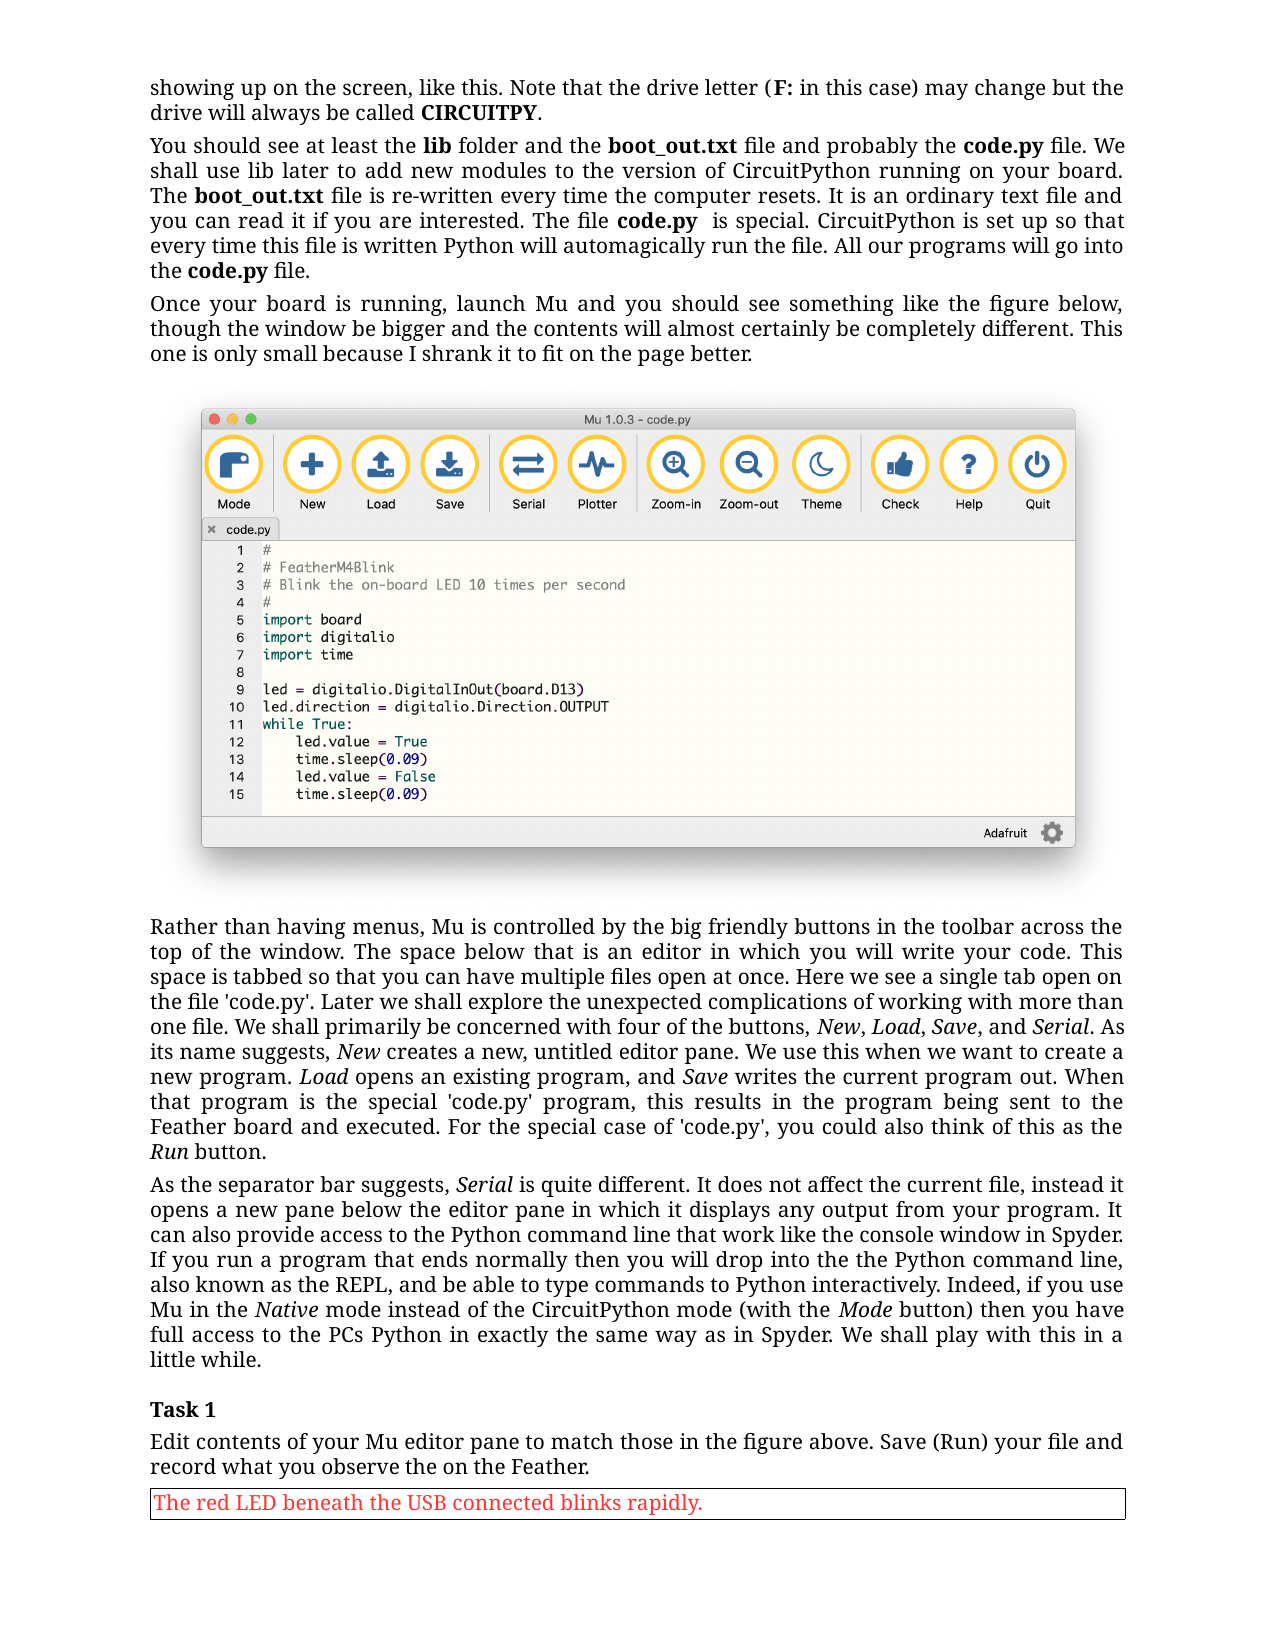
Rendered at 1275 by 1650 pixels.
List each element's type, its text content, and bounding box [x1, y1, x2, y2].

text showing up on the screen, like this. Note that the drive letter (F: in this case) may change but the drive will always be called CIRCUITPY. [150, 75, 1125, 125]
text Once your board is running, launch Mu and you should see something like the figure below, though the window be bigger and the contents will almost certainly be completely different. This one is only small because I shrank it to fit on the page better. [150, 292, 1125, 367]
subtitle Task 1 [150, 1398, 1125, 1423]
text The red LED beneath the USB connected blinks rapidly. [151, 1489, 1125, 1519]
text Edit contents of your Mu editor pane to match those in the figure above. Save (Run) your file and record what you observe the on the Feather. [150, 1429, 1125, 1479]
picture [150, 375, 1125, 915]
text As the separator bar suggests, Serial is quite different. It does not affect the current file, instead it opens a new pane below the editor pane in which it displays any output from your program. It can also provide access to the Python command line that work like the console window in Spyder. If you run a program that ends normally then you will drop into the the Python command line, also known as the REPL, and be able to type commands to Python interactively. Indeed, if you use Mu in the Native mode instead of the CircuitPython mode (with the Mode button) then you have full access to the PCs Python in exactly the same way as in Spyder. We shall play with this in a little while. [150, 1173, 1125, 1373]
text Rather than having menus, Mu is controlled by the big friendly buttons in the toolbar across the top of the window. The space below that is an editor in which you will write your code. This space is tabbed so that you can have multiple files open at once. Here we see a single tab open on the file 'code.py'. Later we shall explore the unexpected complications of working with more than one file. We shall primarily be concerned with four of the buttons, New, Load, Save, and Serial. As its name suggests, New creates a new, untitled editor pane. We use this when we want to create a new program. Load opens an existing program, and Save writes the current program out. When that program is the special 'code.py' program, this results in the program being sent to the Feather board and executed. For the special case of 'code.py', you could also think of this as the Run button. [150, 915, 1125, 1164]
text You should see at least the lib folder and the boot_out.txt file and probably the code.py file. We shall use lib later to add new modules to the version of CircuitPython running on your board. The boot_out.txt file is re-written every time the computer resets. It is an ordinary text file and you can read it if you are interested. The file code.py is special. CircuitPython is set up so that every time this file is written Python will automagically run the file. All our programs will go into the code.py file. [150, 133, 1125, 283]
